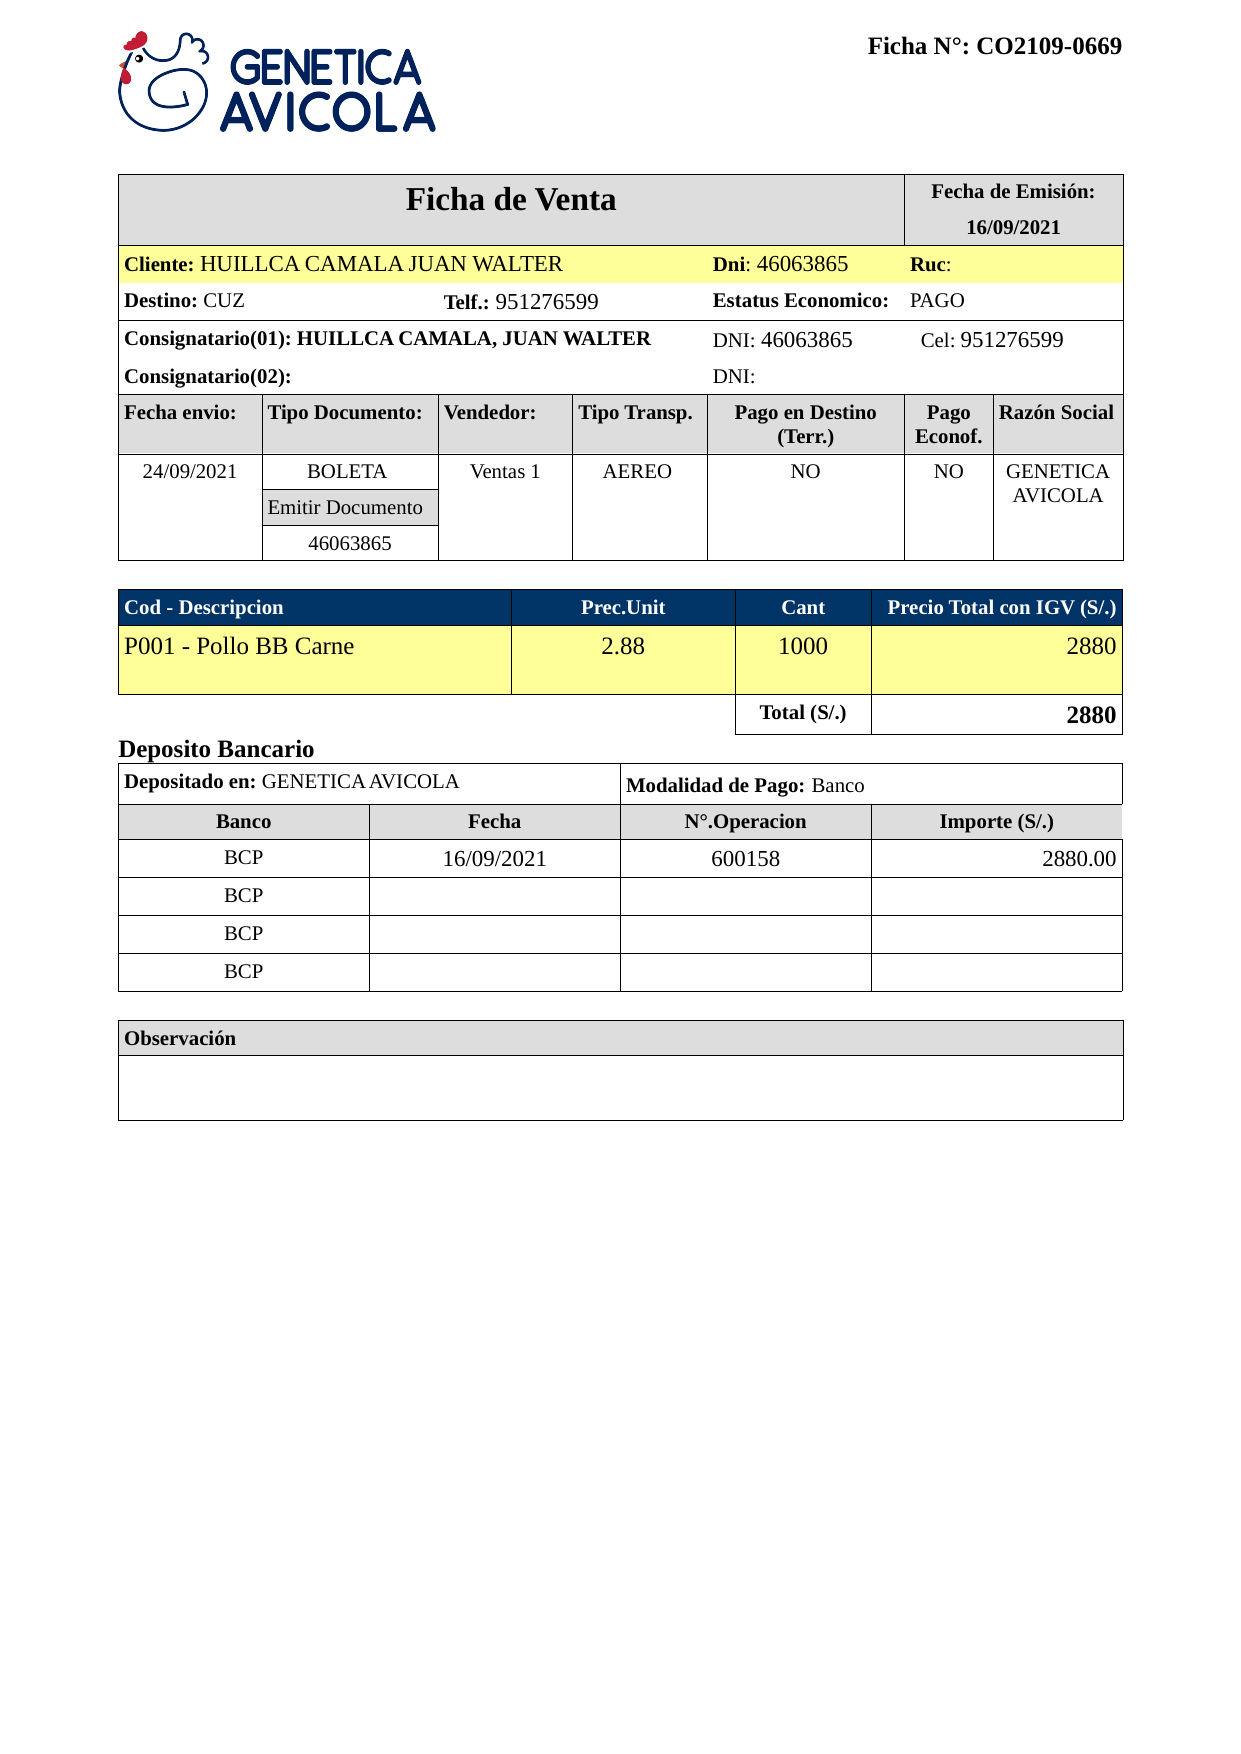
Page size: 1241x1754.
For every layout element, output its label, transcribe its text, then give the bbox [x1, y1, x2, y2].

table_cell 16/09/2021 [905, 209, 1123, 245]
table_cell [370, 878, 620, 915]
table_cell BCP [119, 878, 369, 915]
text Deposito Bancario [118, 734, 1122, 763]
table_cell Ventas 1 [439, 455, 572, 560]
table_cell [621, 916, 871, 953]
table_cell [370, 954, 620, 991]
table_cell 24/09/2021 [119, 455, 262, 560]
table_cell Pago Econof. [905, 395, 993, 453]
table_cell 2880 [872, 695, 1122, 734]
table_cell [119, 1056, 1123, 1119]
table_cell Importe (S/.) [872, 805, 1122, 839]
table_cell Ruc: [904, 246, 1123, 283]
table_cell Vendedor: [439, 395, 572, 453]
table_header Observación [119, 1021, 1123, 1055]
table_cell N°.Operacion [621, 805, 871, 839]
table_cell BCP [119, 954, 369, 991]
table_cell Cel: 951276599 [915, 321, 1123, 358]
table_header Depositado en: GENETICA AVICOLA [119, 764, 620, 803]
table_cell Pago en Destino (Terr.) [708, 395, 904, 453]
table_cell Estatus Economico: [707, 283, 904, 320]
table_header Precio Total con IGV (S/.) [872, 590, 1122, 625]
table_cell [118, 695, 511, 734]
table_cell P001 - Pollo BB Carne [119, 626, 511, 694]
table_cell Fecha envio: [119, 395, 262, 453]
table_cell 1000 [736, 626, 871, 694]
table_cell BCP [119, 840, 369, 877]
table_cell [872, 878, 1122, 915]
table_cell Banco [119, 805, 369, 839]
table_cell Destino: CUZ [119, 283, 438, 320]
table_header Fecha de Emisión: [905, 175, 1123, 209]
table_cell NO [905, 455, 993, 560]
table_cell Tipo Transp. [573, 395, 707, 453]
table_header Cant [736, 590, 871, 625]
table_cell NO [708, 455, 904, 560]
table_cell 16/09/2021 [370, 840, 620, 877]
table_cell 2.88 [512, 626, 735, 694]
table_cell DNI: 46063865 [707, 321, 915, 358]
table_cell Consignatario(02): [119, 358, 707, 394]
table_header Cod - Descripcion [119, 590, 511, 625]
table_cell Consignatario(01): HUILLCA CAMALA, JUAN WALTER [119, 321, 707, 358]
table_cell [370, 916, 620, 953]
table_header Modalidad de Pago: Banco [621, 764, 1122, 803]
table_cell BCP [119, 916, 369, 953]
table_header Prec.Unit [512, 590, 735, 625]
picture [118, 31, 436, 132]
table_cell 2880.00 [872, 840, 1122, 877]
table_cell Emitir Documento [263, 490, 438, 525]
table_cell 2880 [872, 626, 1122, 694]
table_cell GENETICA AVICOLA [994, 455, 1123, 560]
table_cell Total (S/.) [736, 695, 871, 734]
table_cell Dni: 46063865 [707, 246, 904, 283]
table_cell PAGO [904, 283, 1123, 320]
table_cell BOLETA [263, 455, 438, 489]
table_cell Razón Social [994, 395, 1123, 453]
table_cell 600158 [621, 840, 871, 877]
table_cell DNI: [707, 358, 1123, 394]
table_header Ficha de Venta [119, 175, 904, 245]
table_cell [621, 878, 871, 915]
table_cell Telf.: 951276599 [438, 283, 707, 320]
table_cell Tipo Documento: [263, 395, 438, 453]
table_cell 46063865 [263, 526, 438, 560]
table_cell [621, 954, 871, 991]
table_cell [872, 916, 1122, 953]
table_cell [511, 695, 735, 734]
table_cell [872, 954, 1122, 991]
table_cell AEREO [573, 455, 707, 560]
table_cell Fecha [370, 805, 620, 839]
table_cell Cliente: HUILLCA CAMALA JUAN WALTER [119, 246, 707, 283]
